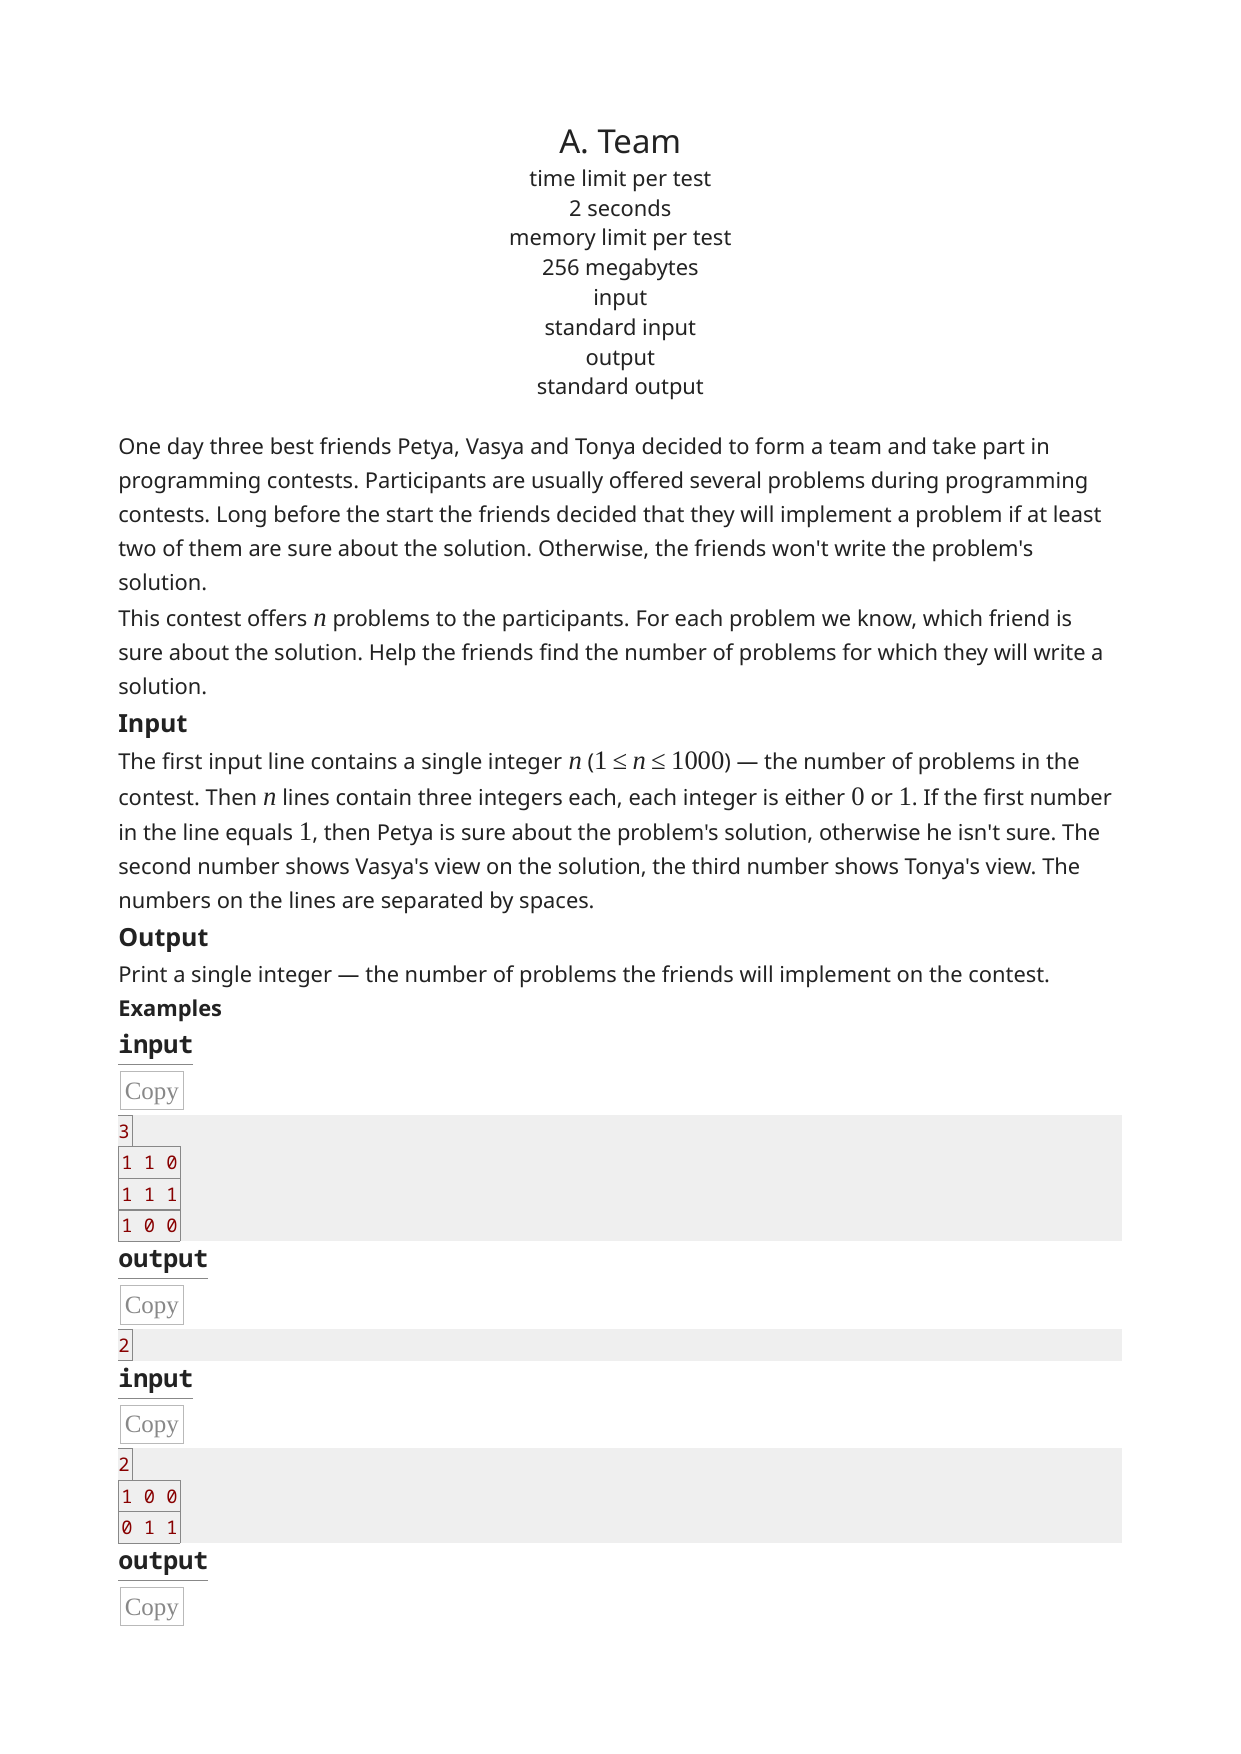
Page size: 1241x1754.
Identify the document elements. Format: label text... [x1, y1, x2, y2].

text Print a single integer — the number of problems the friends will implement on the contest. [118, 959, 1122, 988]
text 2 seconds [118, 193, 1122, 222]
text standard output [118, 371, 1122, 401]
text Output [118, 919, 1122, 954]
text [184, 1285, 1121, 1324]
text [181, 1511, 1122, 1543]
text Copy [121, 1286, 183, 1324]
text output [118, 342, 1122, 371]
text memory limit per test [118, 222, 1122, 252]
text output [118, 1241, 1122, 1278]
text [133, 1329, 1122, 1361]
text [184, 1071, 1121, 1109]
text Copy [121, 1406, 183, 1443]
text 2 [118, 1330, 132, 1360]
text Input [118, 705, 1122, 739]
text Copy [121, 1588, 183, 1625]
text [181, 1146, 1122, 1178]
text The first input line contains a single integer n (1 ≤ n ≤ 1000) — the number of problems in the contest. Then n lines contain three integers each, each integer is either 0 or 1. If the first number in the line equals 1, then Petya is sure about the problem's solution, otherwise he isn't sure. The second number shows Vasya's view on the solution, the third number shows Tonya's view. The numbers on the lines are separated by spaces. [118, 744, 1122, 915]
text input [118, 1027, 1122, 1064]
text 0 1 1 [119, 1512, 180, 1543]
text 2 [118, 1449, 132, 1480]
text input [118, 282, 1122, 312]
text One day three best friends Petya, Vasya and Tonya decided to form a team and take part in programming contests. Participants are usually offered several problems during programming contests. Long before the start the friends decided that they will implement a problem if at least two of them are sure about the solution. Otherwise, the friends won't write the problem's solution. [118, 431, 1122, 597]
text This contest offers n problems to the participants. For each problem we know, which friend is sure about the solution. Help the friends find the number of problems for which they will write a solution. [118, 601, 1122, 701]
text [184, 1405, 1121, 1443]
text 1 0 0 [119, 1481, 180, 1511]
text [181, 1209, 1122, 1241]
text 1 1 1 [119, 1179, 180, 1209]
text Copy [121, 1072, 183, 1109]
text input [118, 1361, 1122, 1398]
text standard input [118, 312, 1122, 342]
text [184, 1587, 1121, 1626]
text 1 0 0 [119, 1211, 180, 1241]
text [133, 1448, 1122, 1480]
text [181, 1480, 1122, 1511]
text 1 1 0 [119, 1147, 180, 1178]
text 3 [118, 1116, 132, 1146]
text time limit per test [118, 163, 1122, 193]
text output [118, 1543, 1122, 1580]
text A. Team [118, 118, 1122, 163]
text [181, 1178, 1122, 1209]
text 256 megabytes [118, 252, 1122, 282]
text Examples [118, 993, 1122, 1023]
text [133, 1115, 1122, 1146]
